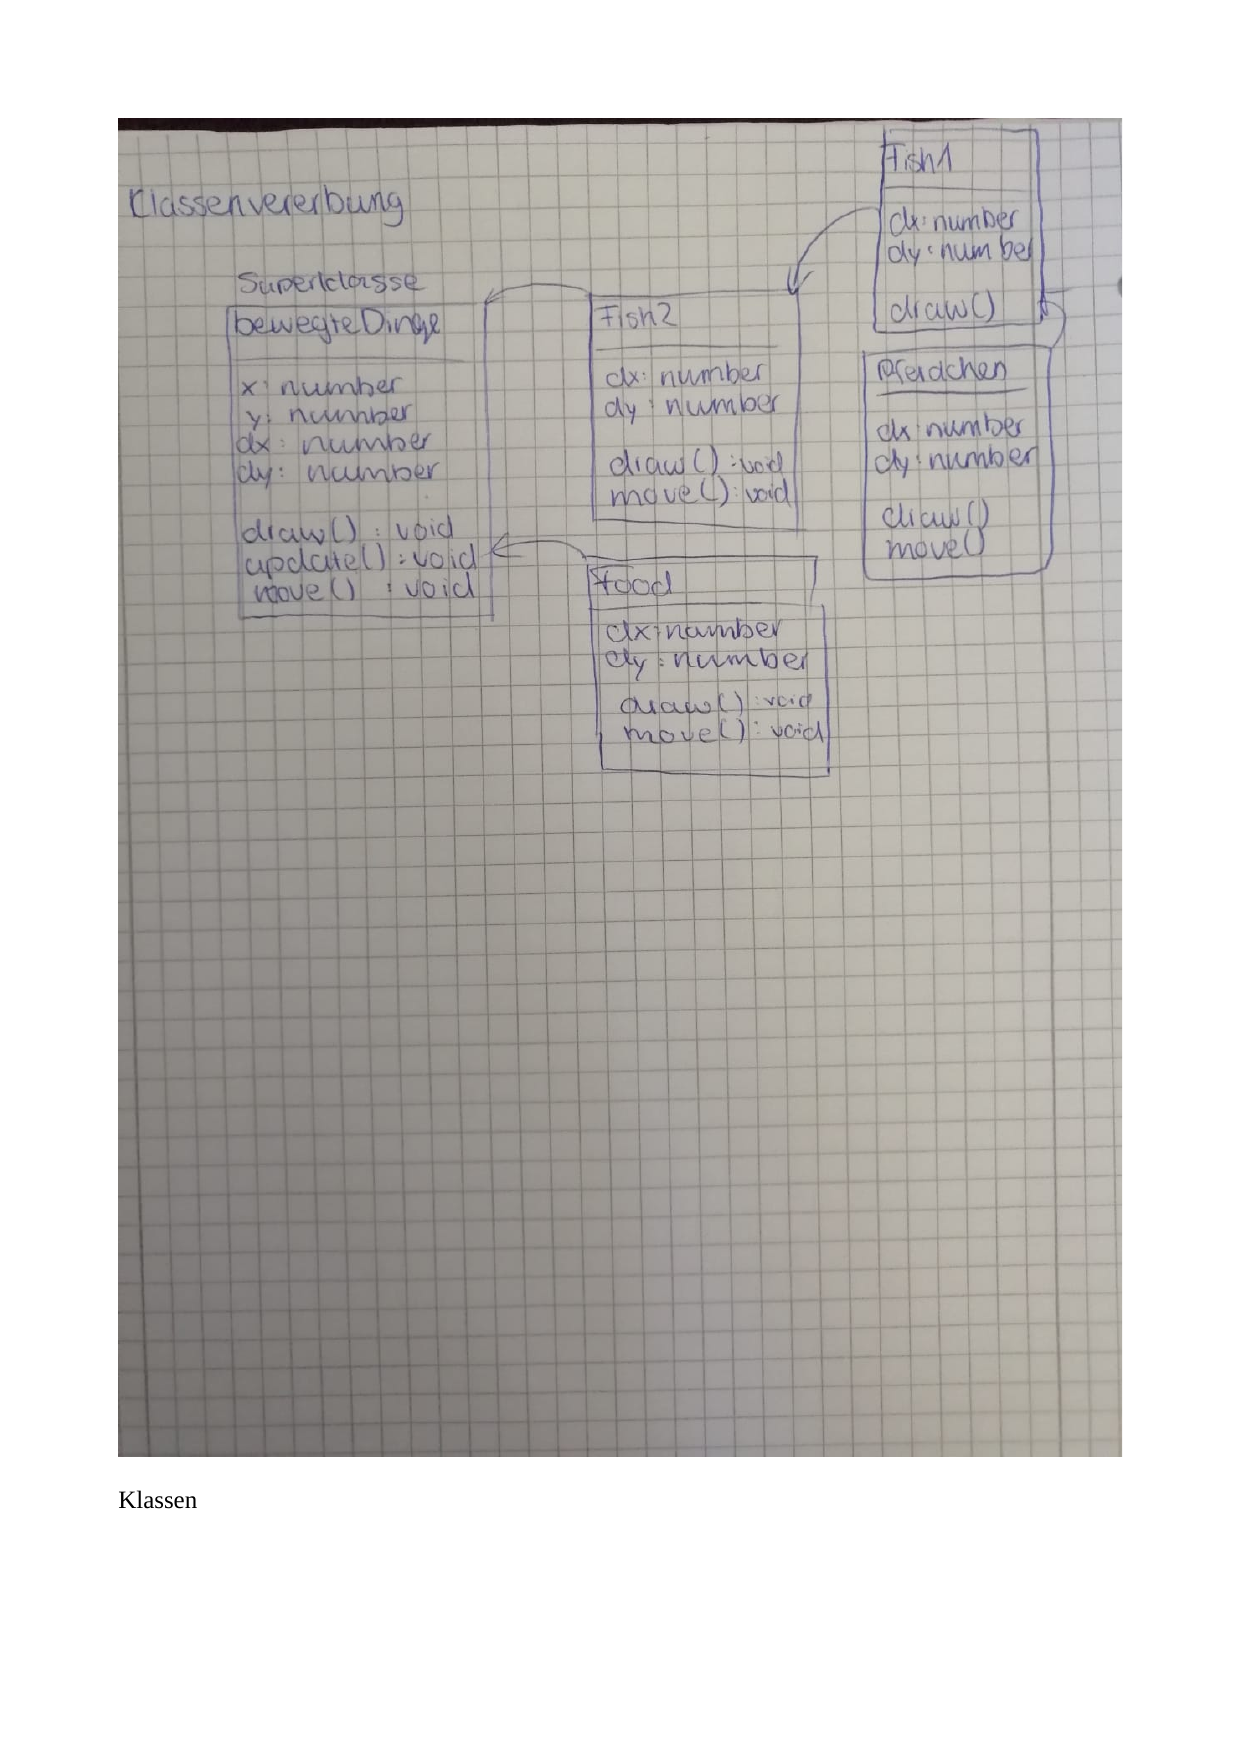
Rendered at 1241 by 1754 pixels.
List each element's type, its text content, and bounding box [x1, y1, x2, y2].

picture [118, 118, 1123, 1457]
text Klassen [118, 1485, 1122, 1514]
